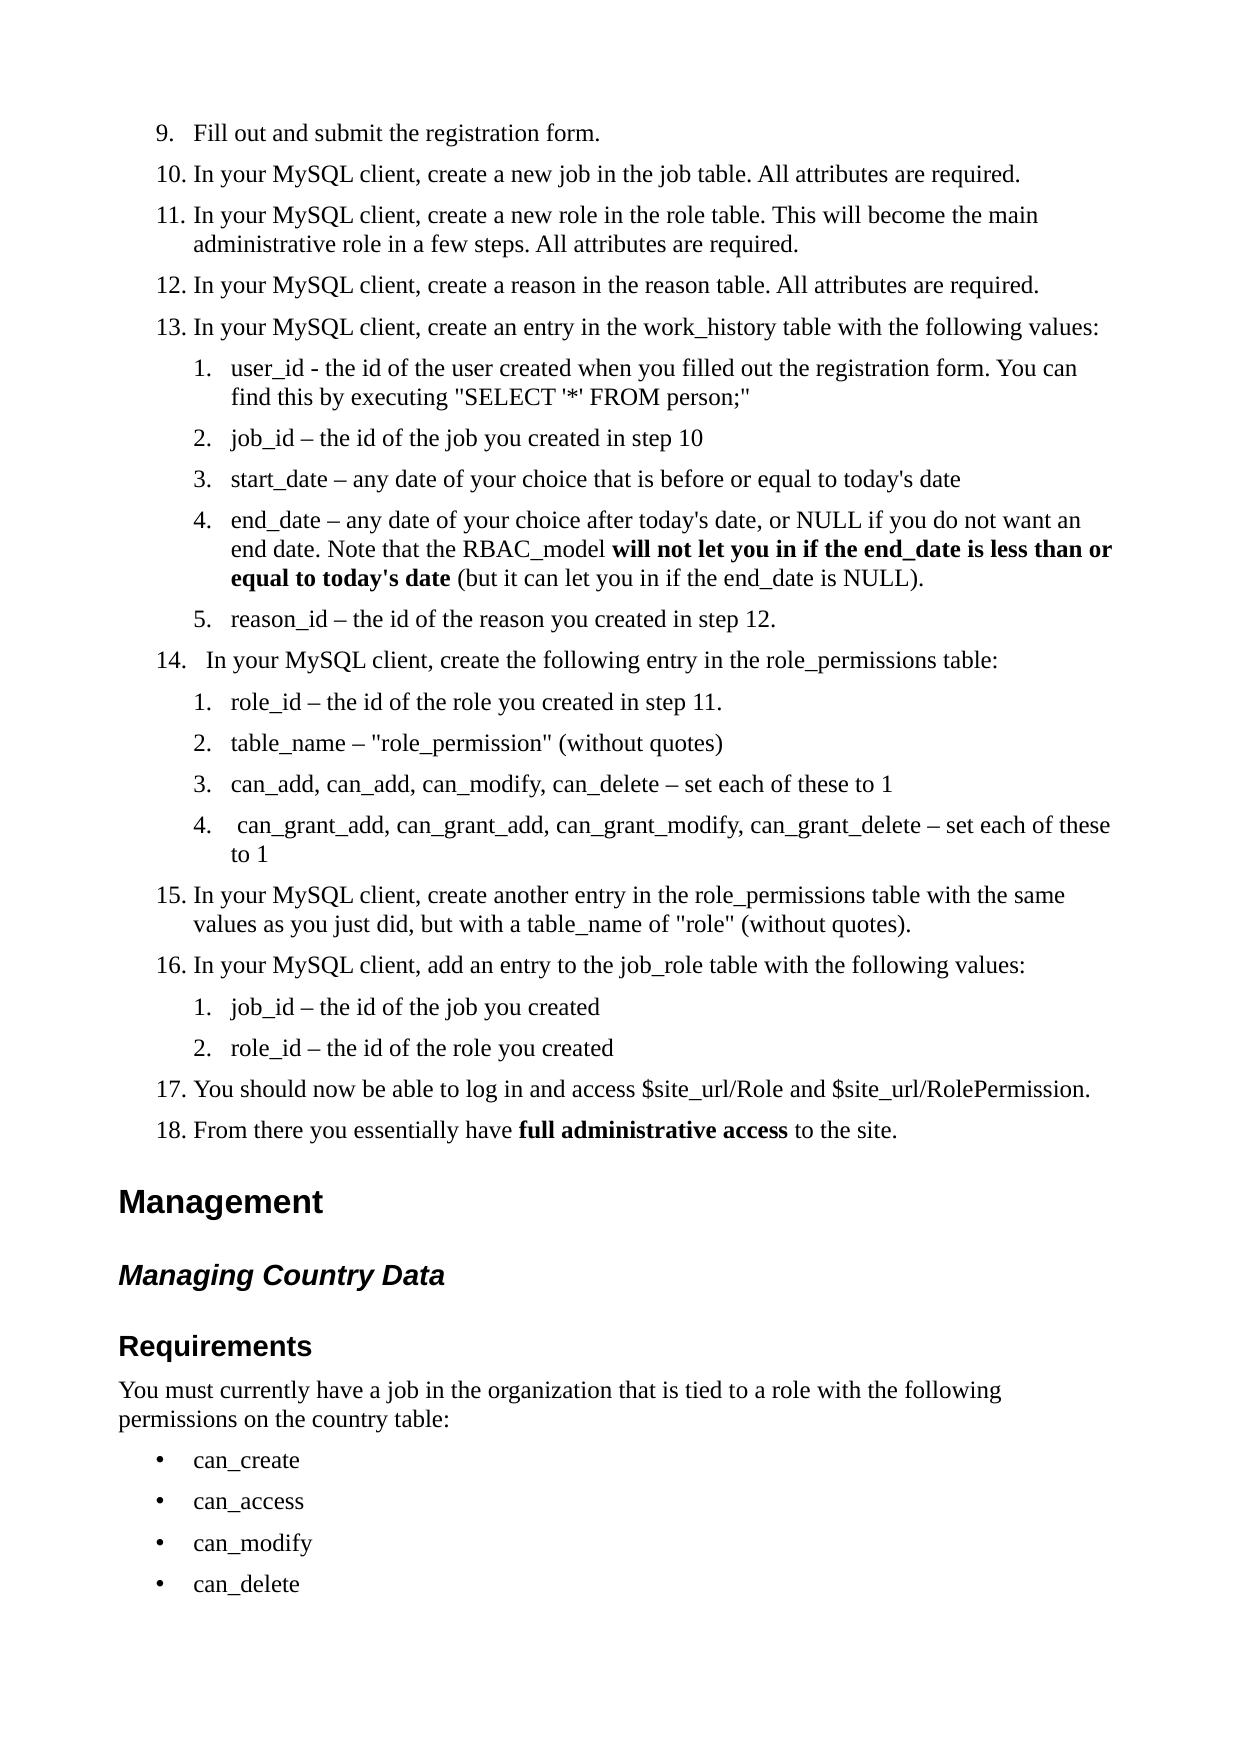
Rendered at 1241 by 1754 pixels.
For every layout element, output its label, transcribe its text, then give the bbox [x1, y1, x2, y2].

list can_access [156, 1486, 1122, 1515]
subtitle Management [118, 1182, 1122, 1221]
list In your MySQL client, create a reason in the reason table. All attributes are required. [156, 271, 1122, 299]
list job_id – the id of the job you created [193, 992, 1122, 1021]
list From there you essentially have full administrative access to the site. [156, 1116, 1122, 1144]
list You should now be able to log in and access $site_url/Role and $site_url/RolePermission. [156, 1074, 1122, 1103]
list can_delete [156, 1569, 1122, 1598]
subtitle Requirements [118, 1329, 1122, 1363]
list In your MySQL client, create a new job in the job table. All attributes are required. [156, 159, 1122, 188]
list In your MySQL client, create the following entry in the role_permissions table: [156, 646, 1122, 674]
list In your MySQL client, create another entry in the role_permissions table with the same values as you just did, but with a table_name of "role" (without quotes). [156, 881, 1122, 938]
list In your MySQL client, add an entry to the job_role table with the following values: [156, 951, 1122, 979]
list In your MySQL client, create a new role in the role table. This will become the main administrative role in a few steps. All attributes are required. [156, 201, 1122, 258]
list can_grant_add, can_grant_add, can_grant_modify, can_grant_delete – set each of these to 1 [193, 811, 1122, 868]
list Fill out and submit the registration form. [156, 118, 1122, 147]
list end_date – any date of your choice after today's date, or NULL if you do not want an end date. Note that the RBAC_model will not let you in if the end_date is less than or equal to today's date (but it can let you in if the end_date is NULL). [193, 506, 1122, 592]
list can_create [156, 1445, 1122, 1474]
subtitle Managing Country Data [118, 1258, 1122, 1292]
list reason_id – the id of the reason you created in step 12. [193, 604, 1122, 633]
list can_modify [156, 1528, 1122, 1556]
list role_id – the id of the role you created in step 11. [193, 687, 1122, 716]
list job_id – the id of the job you created in step 10 [193, 423, 1122, 452]
list table_name – "role_permission" (without quotes) [193, 728, 1122, 757]
list In your MySQL client, create an entry in the work_history table with the following values: [156, 312, 1122, 341]
list start_date – any date of your choice that is before or equal to today's date [193, 464, 1122, 493]
list can_add, can_add, can_modify, can_delete – set each of these to 1 [193, 769, 1122, 798]
list user_id - the id of the user created when you filled out the registration form. You can find this by executing "SELECT '*' FROM person;" [193, 353, 1122, 411]
text You must currently have a job in the organization that is tied to a role with the following permissions on the country table: [118, 1375, 1122, 1433]
list role_id – the id of the role you created [193, 1033, 1122, 1062]
